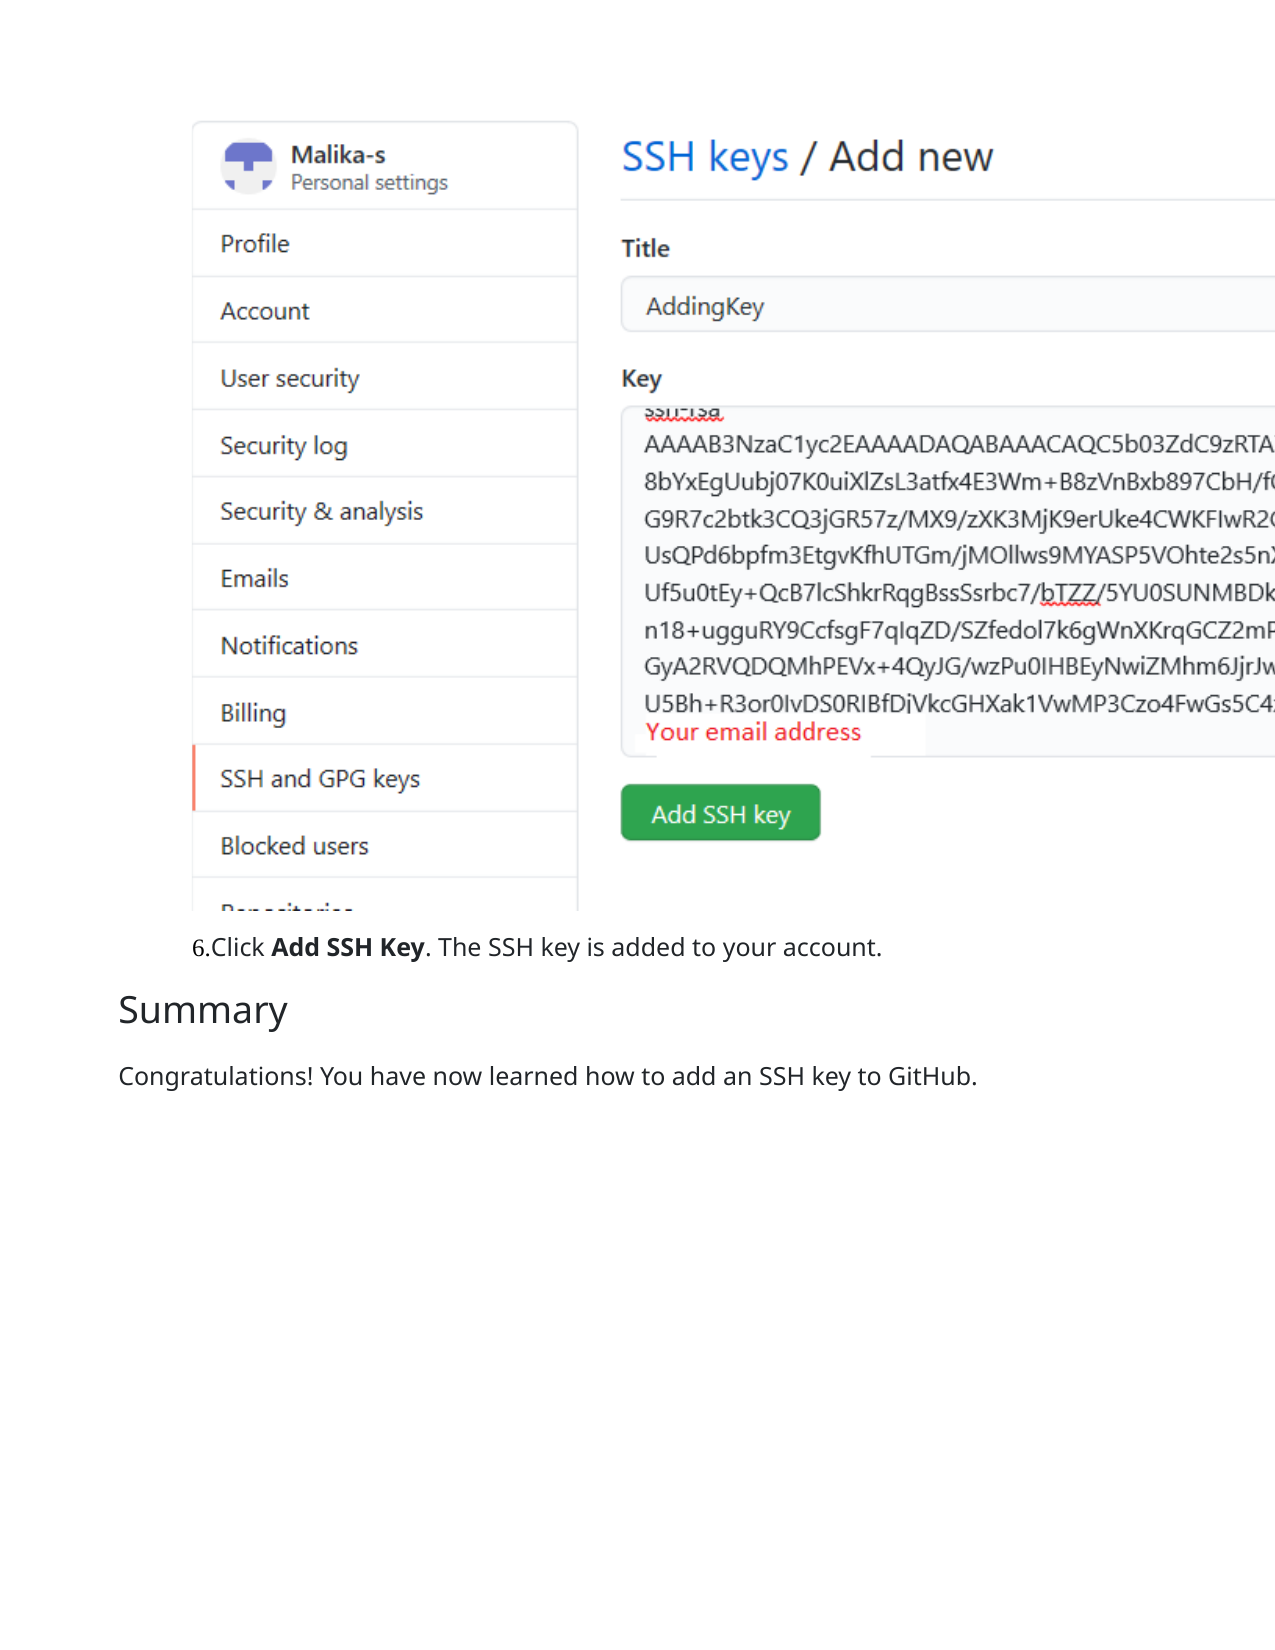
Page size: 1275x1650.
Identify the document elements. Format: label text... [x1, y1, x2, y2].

text Congratulations! You have now learned how to add an SSH key to GitHub. [118, 1059, 1157, 1093]
list Click Add SSH Key. The SSH key is added to your account. [118, 929, 1157, 963]
subtitle Summary [118, 983, 1157, 1034]
picture [191, 118, 1275, 911]
